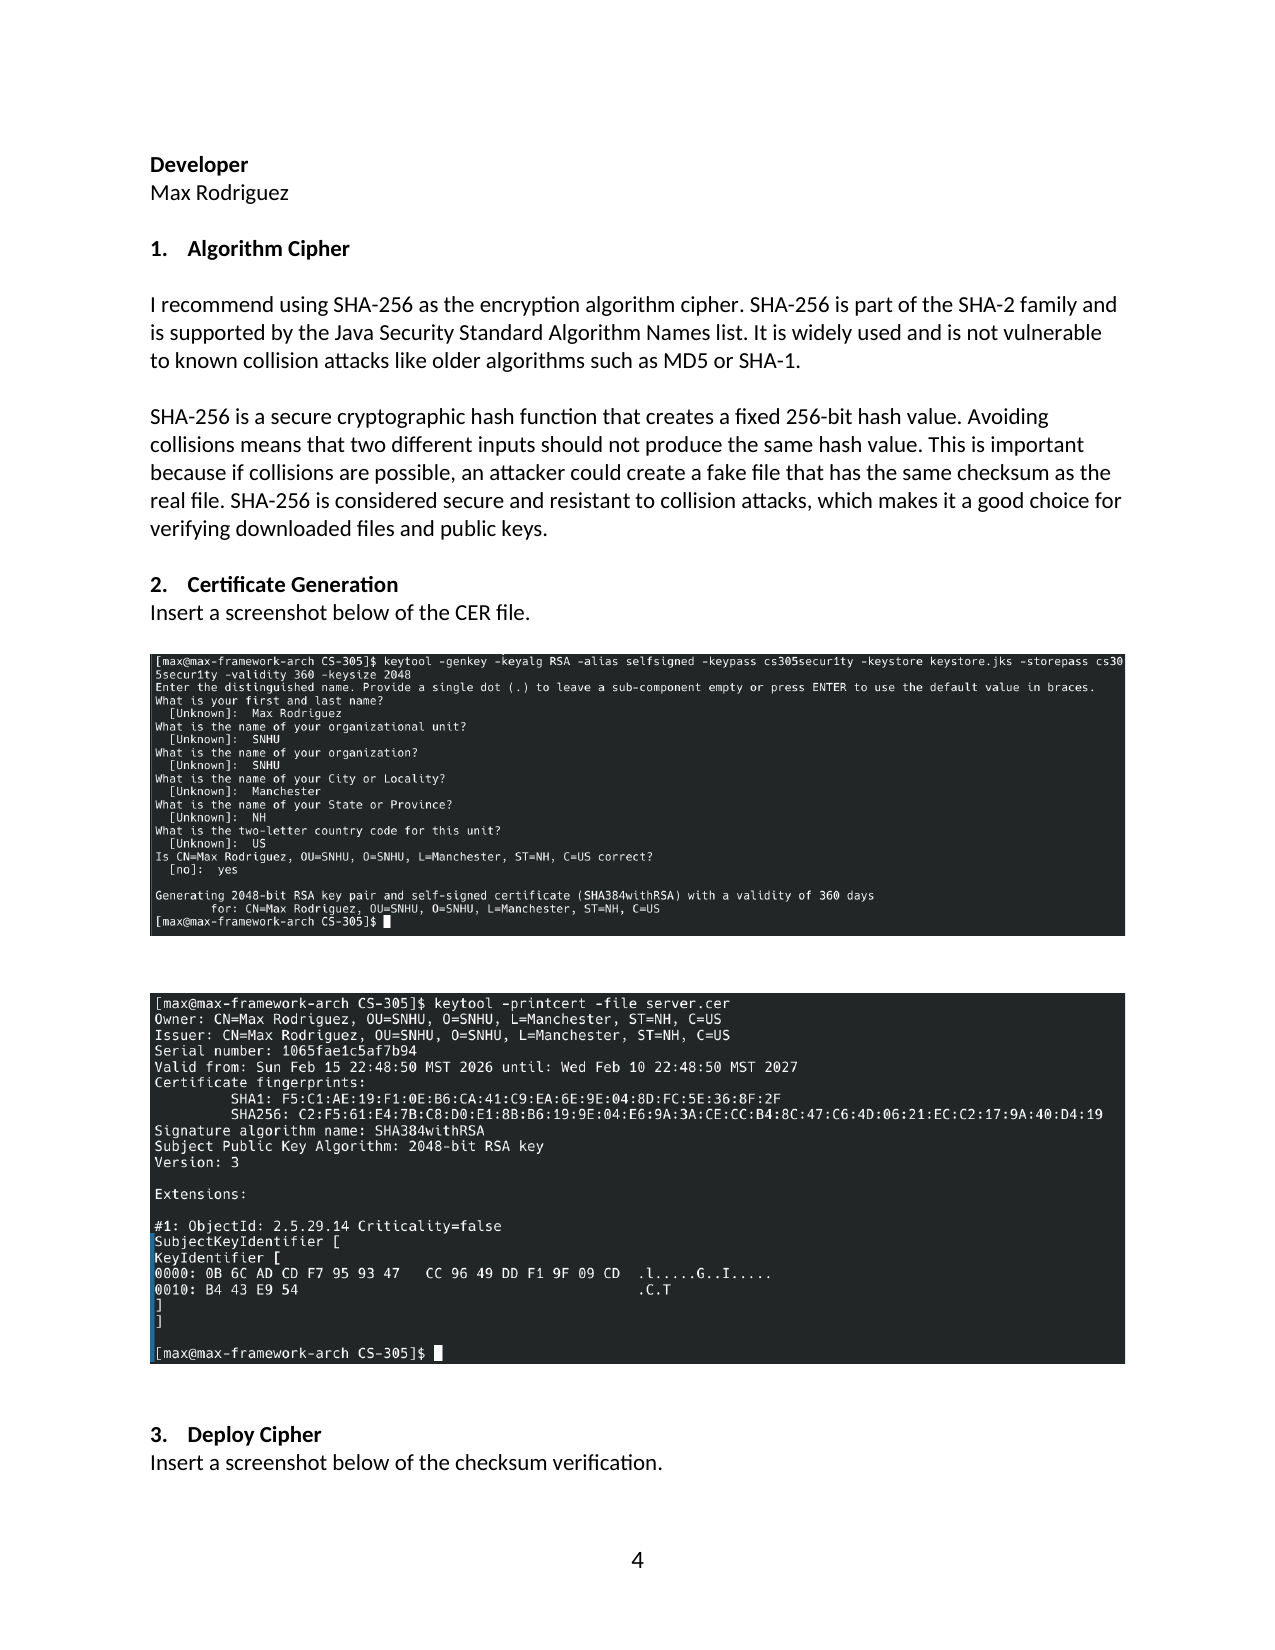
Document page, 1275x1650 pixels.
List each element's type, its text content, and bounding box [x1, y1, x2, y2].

text Insert a screenshot below of the CER file. [150, 598, 1125, 626]
text Insert a screenshot below of the checksum verification. [150, 1448, 1125, 1476]
picture [150, 654, 1125, 936]
text I recommend using SHA-256 as the encryption algorithm cipher. SHA-256 is part of the SHA-2 family and is supported by the Java Security Standard Algorithm Names list. It is widely used and is not vulnerable to known collision attacks like older algorithms such as MD5 or SHA-1. [150, 290, 1125, 374]
text SHA-256 is a secure cryptographic hash function that creates a fixed 256-bit hash value. Avoiding collisions means that two different inputs should not produce the same hash value. This is important because if collisions are possible, an attacker could create a fake file that has the same checksum as the real file. SHA-256 is considered secure and resistant to collision attacks, which makes it a good choice for verifying downloaded files and public keys. [150, 402, 1125, 542]
subtitle Algorithm Cipher [150, 234, 1125, 262]
subtitle Developer [150, 150, 1125, 178]
text Max Rodriguez [150, 178, 1125, 206]
subtitle Certificate Generation [150, 570, 1125, 598]
picture [150, 993, 1125, 1364]
subtitle Deploy Cipher [150, 1420, 1125, 1448]
